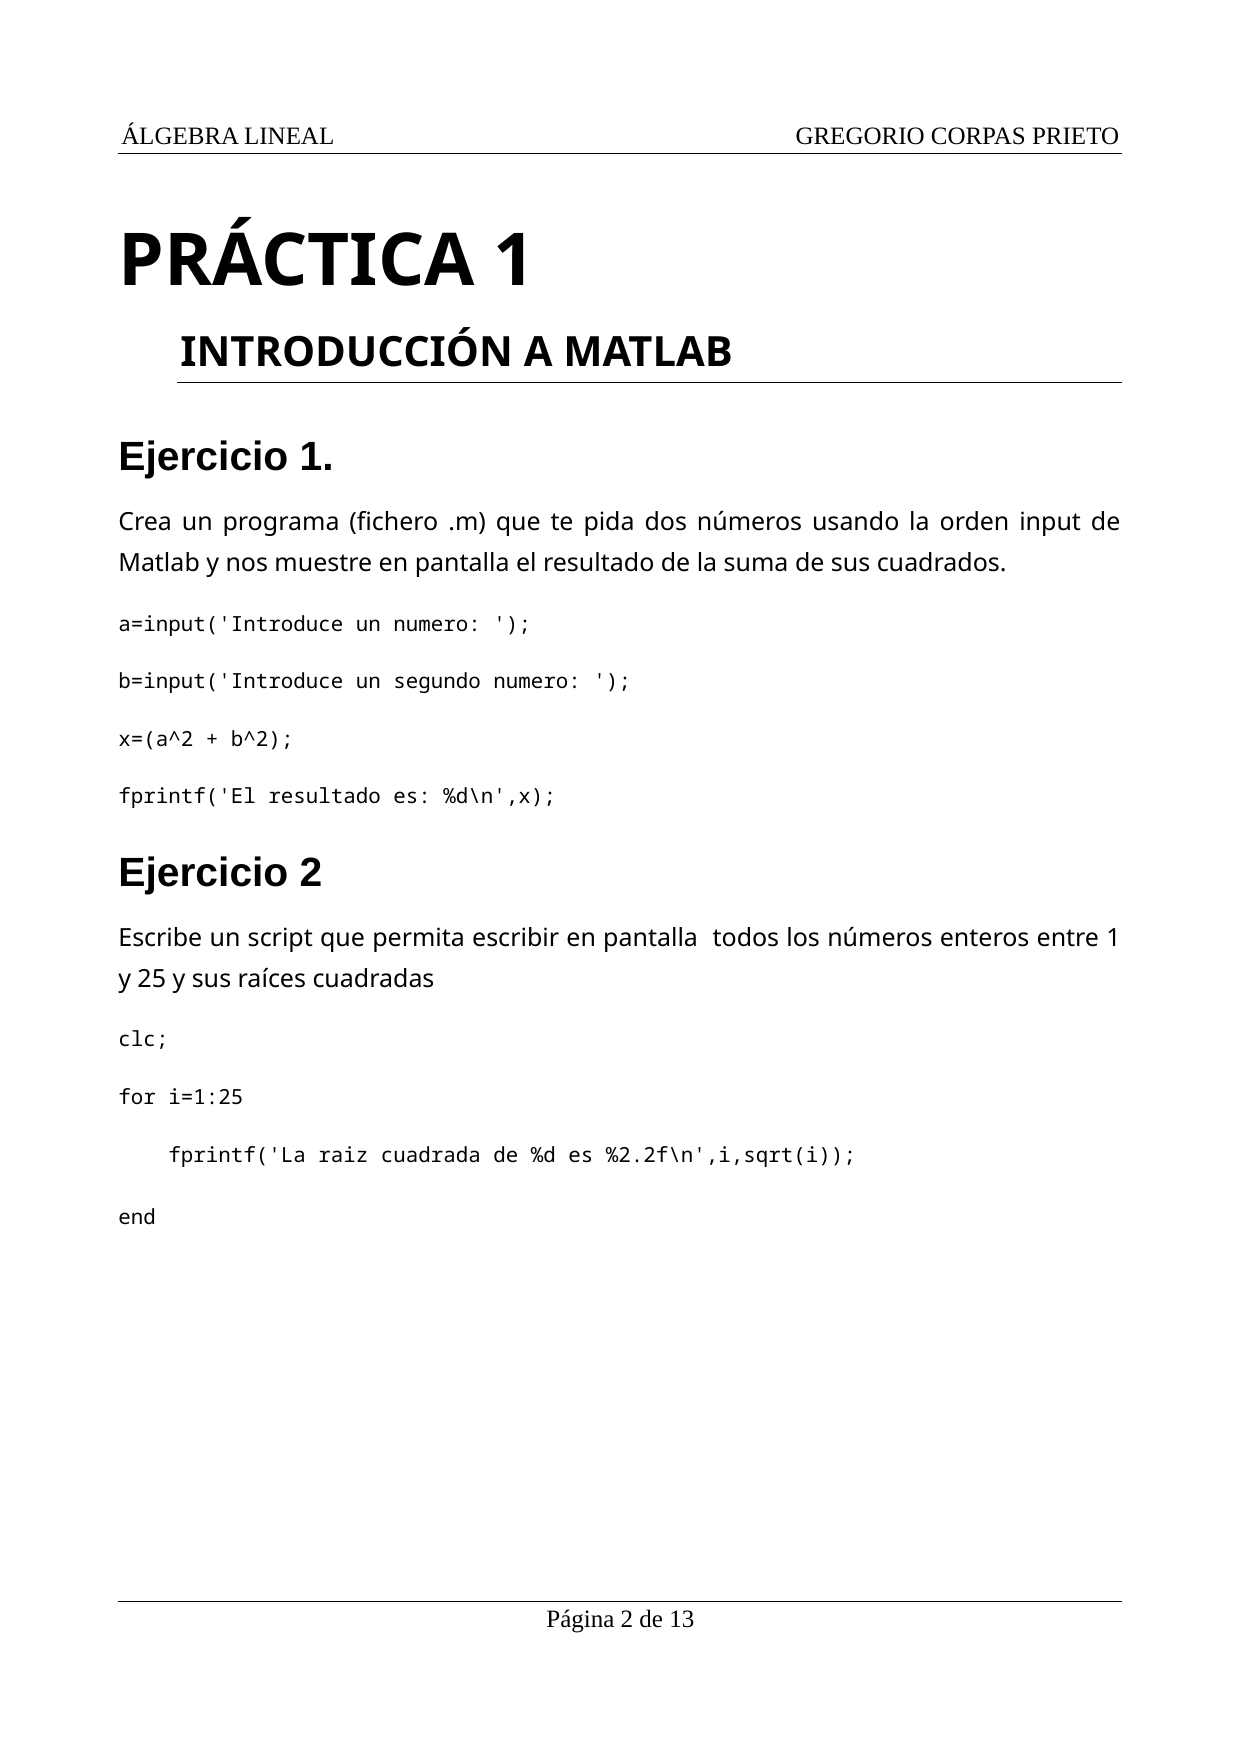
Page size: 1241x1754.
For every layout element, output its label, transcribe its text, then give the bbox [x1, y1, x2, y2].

text end [118, 1197, 1122, 1231]
text clc; [118, 1024, 1122, 1053]
text Introducción A MATLAB [177, 319, 1122, 382]
text Crea un programa (fichero .m) que te pida dos números usando la orden input de Matlab y nos muestre en pantalla el resultado de la suma de sus cuadrados. [118, 503, 1122, 578]
subtitle Ejercicio 1. [118, 432, 1122, 479]
text fprintf('La raiz cuadrada de %d es %2.2f\n',i,sqrt(i)); [118, 1140, 1122, 1168]
text a=input('Introduce un numero: '); [118, 609, 1122, 637]
text fprintf('El resultado es: %d\n',x); [118, 781, 1122, 810]
subtitle Ejercicio 2 [118, 848, 1122, 895]
text Escribe un script que permita escribir en pantalla todos los números enteros entre 1 y 25 y sus raíces cuadradas [118, 919, 1122, 994]
text b=input('Introduce un segundo numero: '); [118, 666, 1122, 695]
subtitle PRÁCTICA 1 [118, 207, 1122, 307]
text x=(a^2 + b^2); [118, 724, 1122, 752]
text for i=1:25 [118, 1082, 1122, 1111]
